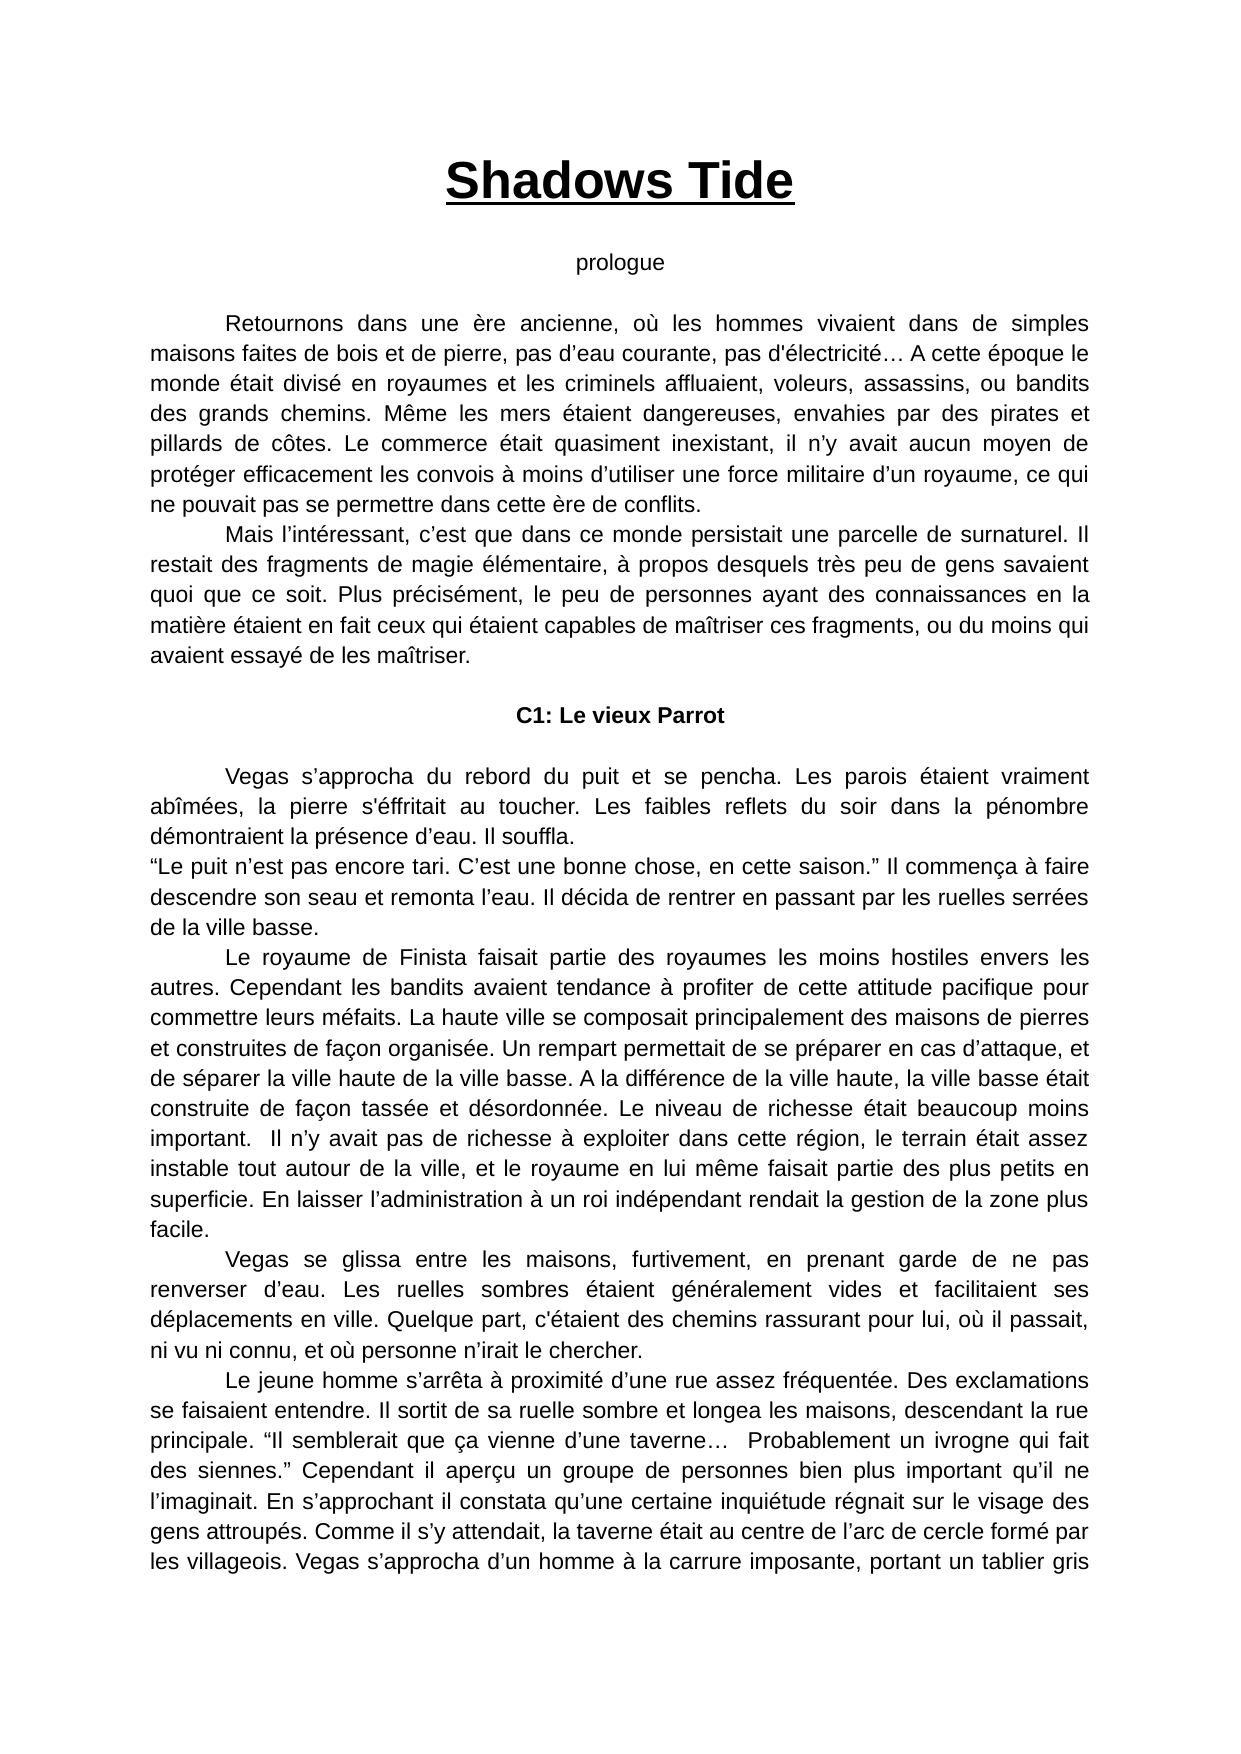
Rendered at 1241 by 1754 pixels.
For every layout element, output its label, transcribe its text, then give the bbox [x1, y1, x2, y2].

text Mais l’intéressant, c’est que dans ce monde persistait une parcelle de surnaturel. Il restait des fragments de magie élémentaire, à propos desquels très peu de gens savaient quoi que ce soit. Plus précisément, le peu de personnes ayant des connaissances en la matière étaient en fait ceux qui étaient capables de maîtriser ces fragments, ou du moins qui avaient essayé de les maîtriser. [150, 521, 1090, 668]
text Le jeune homme s’arrêta à proximité d’une rue assez fréquentée. Des exclamations se faisaient entendre. Il sortit de sa ruelle sombre et longea les maisons, descendant la rue principale. “Il semblerait que ça vienne d’une taverne… Probablement un ivrogne qui fait des siennes.” Cependant il aperçu un groupe de personnes bien plus important qu’il ne l’imaginait. En s’approchant il constata qu’une certaine inquiétude régnait sur le visage des gens attroupés. Comme il s’y attendait, la taverne était au centre de l’arc de cercle formé par les villageois. Vegas s’approcha d’un homme à la carrure imposante, portant un tablier gris [150, 1367, 1090, 1574]
text Retournons dans une ère ancienne, où les hommes vivaient dans de simples maisons faites de bois et de pierre, pas d’eau courante, pas d'électricité… A cette époque le monde était divisé en royaumes et les criminels affluaient, voleurs, assassins, ou bandits des grands chemins. Même les mers étaient dangereuses, envahies par des pirates et pillards de côtes. Le commerce était quasiment inexistant, il n’y avait aucun moyen de protéger efficacement les convois à moins d’utiliser une force militaire d’un royaume, ce qui ne pouvait pas se permettre dans cette ère de conflits. [150, 309, 1090, 517]
text Vegas s’approcha du rebord du puit et se pencha. Les parois étaient vraiment abîmées, la pierre s'éffritait au toucher. Les faibles reflets du soir dans la pénombre démontraient la présence d’eau. Il souffla. [150, 763, 1090, 849]
text Le royaume de Finista faisait partie des royaumes les moins hostiles envers les autres. Cependant les bandits avaient tendance à profiter de cette attitude pacifique pour commettre leurs méfaits. La haute ville se composait principalement des maisons de pierres et construites de façon organisée. Un rempart permettait de se préparer en cas d’attaque, et de séparer la ville haute de la ville basse. A la différence de la ville haute, la ville basse était construite de façon tassée et désordonnée. Le niveau de richesse était beaucoup moins important. Il n’y avait pas de richesse à exploiter dans cette région, le terrain était assez instable tout autour de la ville, et le royaume en lui même faisait partie des plus petits en superficie. En laisser l’administration à un roi indépendant rendait la gestion de la zone plus facile. [150, 944, 1090, 1242]
text Vegas se glissa entre les maisons, furtivement, en prenant garde de ne pas renverser d’eau. Les ruelles sombres étaient généralement vides et facilitaient ses déplacements en ville. Quelque part, c'étaient des chemins rassurant pour lui, où il passait, ni vu ni connu, et où personne n’irait le chercher. [150, 1246, 1090, 1363]
text prologue [150, 249, 1090, 275]
text C1: Le vieux Parrot [150, 702, 1090, 728]
text Shadows Tide [150, 150, 1090, 210]
text “Le puit n’est pas encore tari. C’est une bonne chose, en cette saison.” Il commença à faire descendre son seau et remonta l’eau. Il décida de rentrer en passant par les ruelles serrées de la ville basse. [150, 853, 1090, 940]
